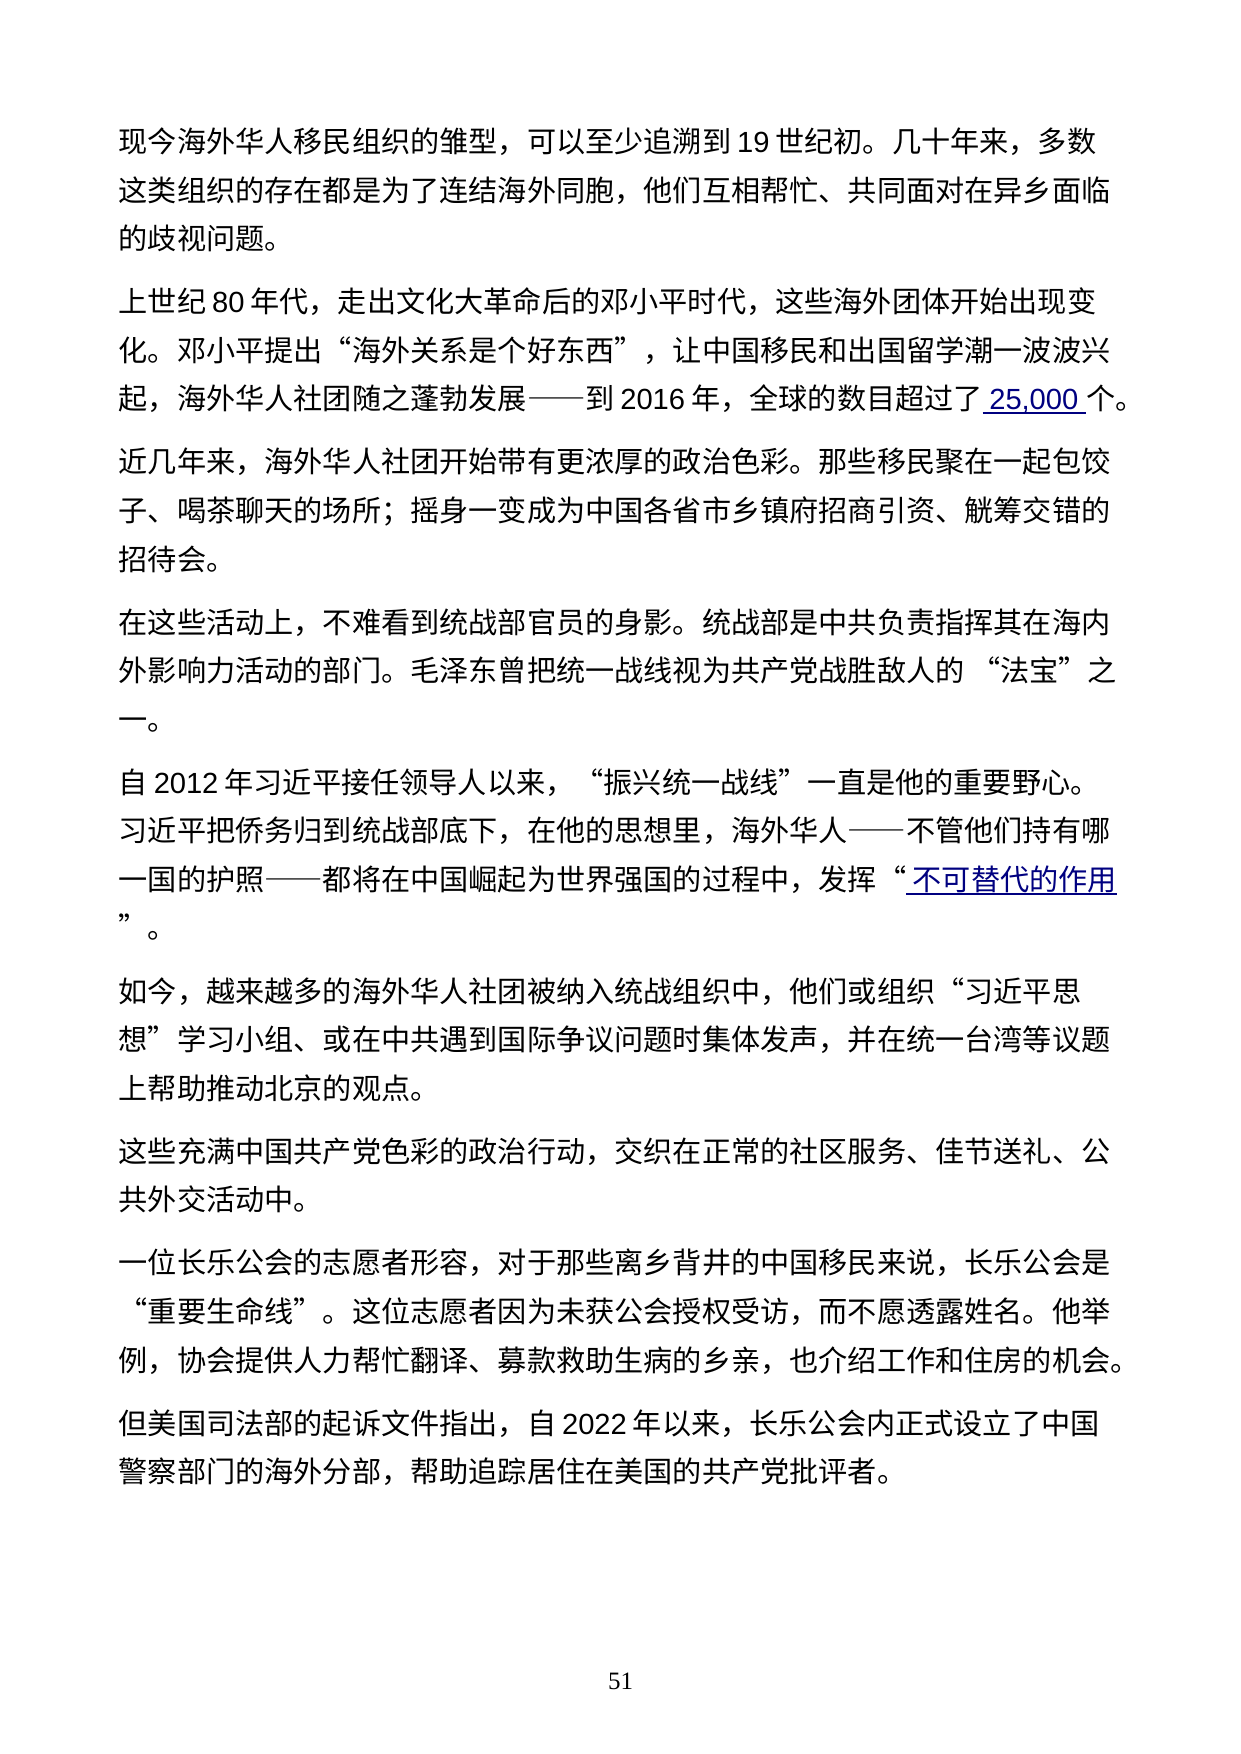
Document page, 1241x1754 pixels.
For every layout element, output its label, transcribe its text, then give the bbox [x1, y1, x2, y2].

text 这些充满中国共产党色彩的政治行动，交织在正常的社区服务、佳节送礼、公共外交活动中。 [118, 1128, 1122, 1219]
text 一位长乐公会的志愿者形容，对于那些离乡背井的中国移民来说，长乐公会是“重要生命线”。这位志愿者因为未获公会授权受访，而不愿透露姓名。他举例，协会提供人力帮忙翻译、募款救助生病的乡亲，也介绍工作和住房的机会。 [118, 1240, 1122, 1379]
text 现今海外华人移民组织的雏型，可以至少追溯到19世纪初。几十年来，多数这类组织的存在都是为了连结海外同胞，他们互相帮忙、共同面对在异乡面临的歧视问题。 [118, 118, 1122, 258]
text 但美国司法部的起诉文件指出，自2022年以来，长乐公会内正式设立了中国警察部门的海外分部，帮助追踪居住在美国的共产党批评者。 [118, 1400, 1122, 1491]
text 上世纪80年代，走出文化大革命后的邓小平时代，这些海外团体开始出现变化。邓小平提出“海外关系是个好东西”，让中国移民和出国留学潮一波波兴起，海外华人社团随之蓬勃发展——到2016年，全球的数目超过了 25,000 个。 [118, 279, 1122, 418]
text 自2012年习近平接任领导人以来，“振兴统一战线”一直是他的重要野心。习近平把侨务归到统战部底下，在他的思想里，海外华人——不管他们持有哪一国的护照——都将在中国崛起为世界强国的过程中，发挥“ 不可替代的作用 ”。 [118, 759, 1122, 947]
text 近几年来，海外华人社团开始带有更浓厚的政治色彩。那些移民聚在一起包饺子、喝茶聊天的场所；摇身一变成为中国各省市乡镇府招商引资、觥筹交错的招待会。 [118, 439, 1122, 578]
text 在这些活动上，不难看到统战部官员的身影。统战部是中共负责指挥其在海内外影响力活动的部门。毛泽东曾把统一战线视为共产党战胜敌人的 “法宝”之一。 [118, 599, 1122, 738]
text 如今，越来越多的海外华人社团被纳入统战组织中，他们或组织“习近平思想”学习小组、或在中共遇到国际争议问题时集体发声，并在统一台湾等议题上帮助推动北京的观点。 [118, 968, 1122, 1107]
